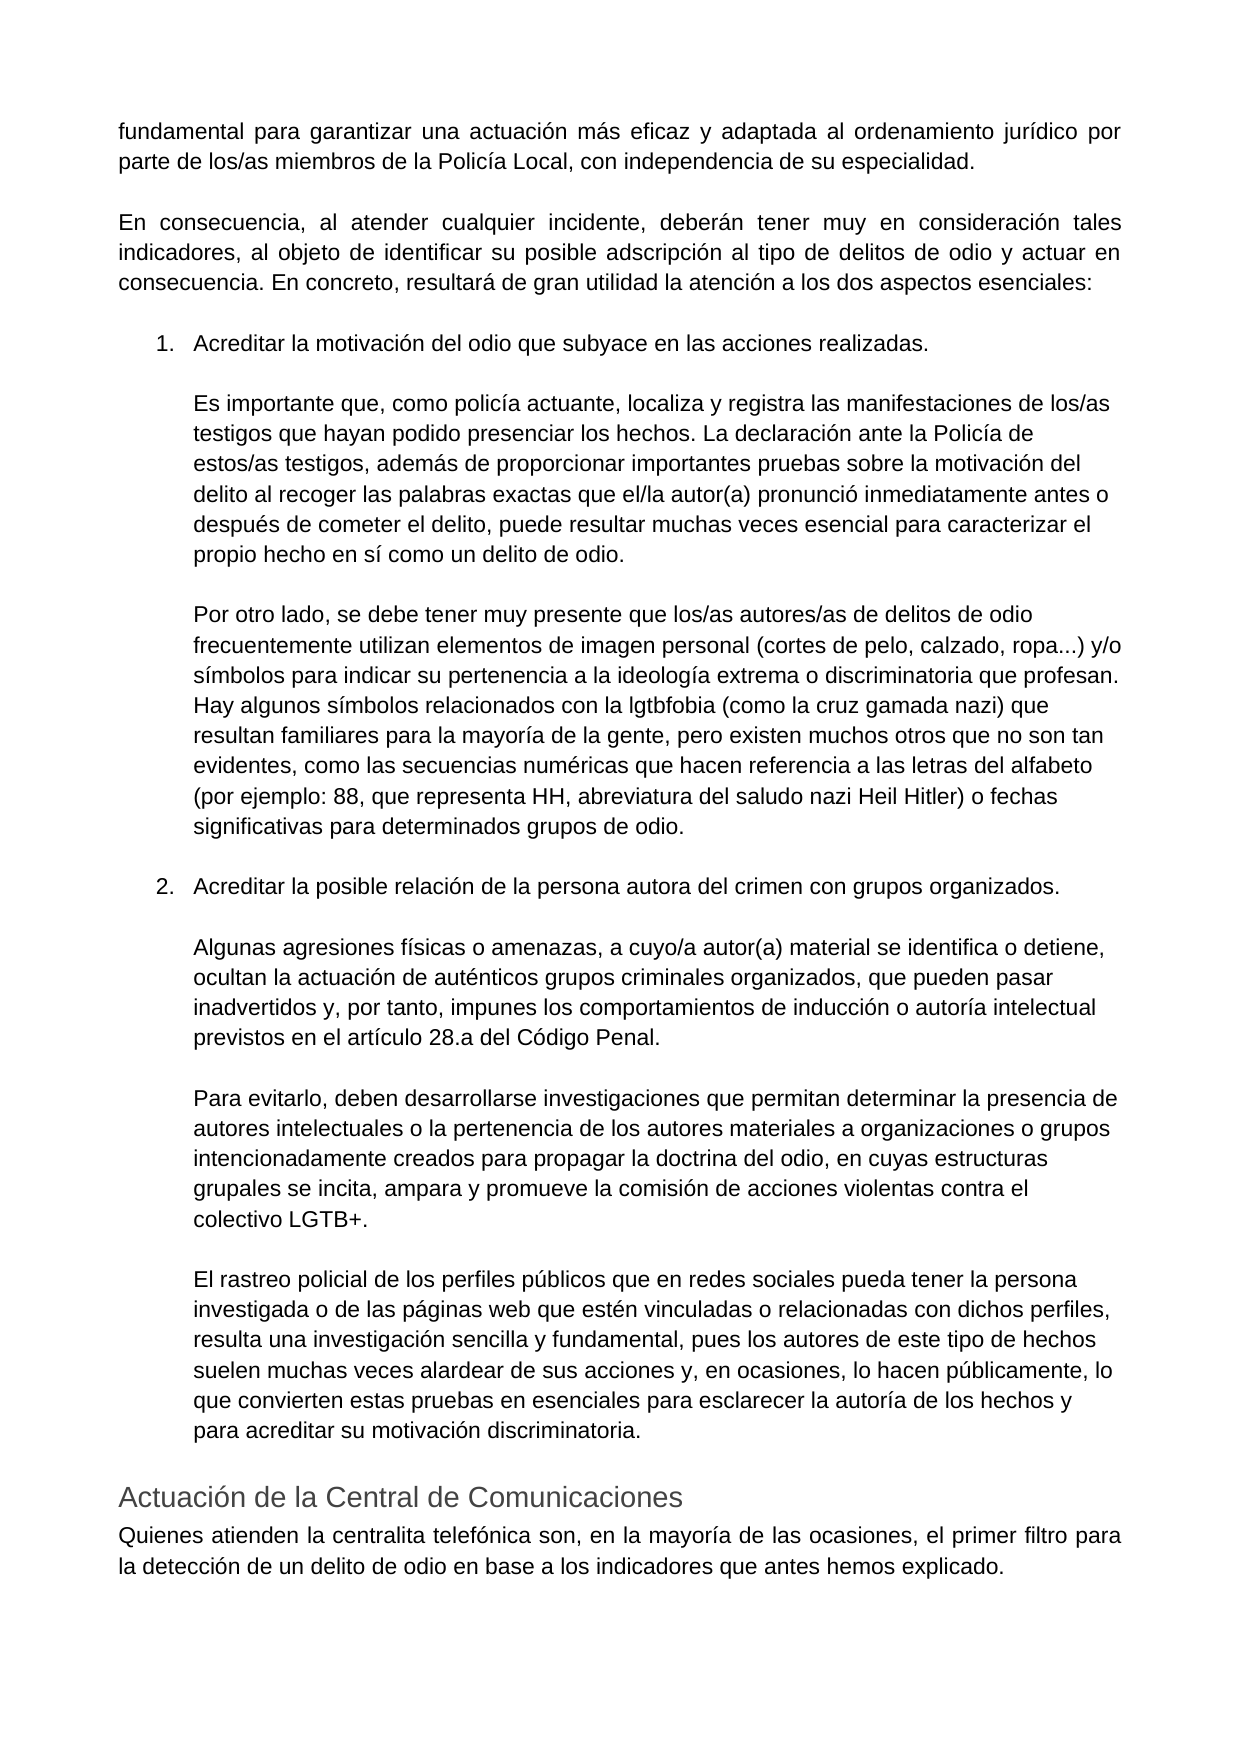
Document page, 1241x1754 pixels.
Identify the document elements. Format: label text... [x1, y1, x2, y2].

list Acreditar la posible relación de la persona autora del crimen con grupos organizados. Algunas agresiones físicas o amenazas, a cuyo/a autor(a) material se identifica o detiene, ocultan la actuación de auténticos grupos criminales organizados, que pueden pasar inadvertidos y, por tanto, impunes los comportamientos de inducción o autoría intelectual previstos en el artículo 28.a del Código Penal. Para evitarlo, deben desarrollarse investigaciones que permitan determinar la presencia de autores intelectuales o la pertenencia de los autores materiales a organizaciones o grupos intencionadamente creados para propagar la doctrina del odio, en cuyas estructuras grupales se incita, ampara y promueve la comisión de acciones violentas contra el colectivo LGTB+. El rastreo policial de los perfiles públicos que en redes sociales pueda tener la persona investigada o de las páginas web que estén vinculadas o relacionadas con dichos perfiles, resulta una investigación sencilla y fundamental, pues los autores de este tipo de hechos suelen muchas veces alardear de sus acciones y, en ocasiones, lo hacen públicamente, lo que convierten estas pruebas en esenciales para esclarecer la autoría de los hechos y para acreditar su motivación discriminatoria. [156, 873, 1122, 1443]
text Quienes atienden la centralita telefónica son, en la mayoría de las ocasiones, el primer filtro para la detección de un delito de odio en base a los indicadores que antes hemos explicado. [118, 1522, 1122, 1579]
text En consecuencia, al atender cualquier incidente, deberán tener muy en consideración tales indicadores, al objeto de identificar su posible adscripción al tipo de delitos de odio y actuar en consecuencia. En concreto, resultará de gran utilidad la atención a los dos aspectos esenciales: [118, 209, 1122, 295]
list Acreditar la motivación del odio que subyace en las acciones realizadas. Es importante que, como policía actuante, localiza y registra las manifestaciones de los/as testigos que hayan podido presenciar los hechos. La declaración ante la Policía de estos/as testigos, además de proporcionar importantes pruebas sobre la motivación del delito al recoger las palabras exactas que el/la autor(a) pronunció inmediatamente antes o después de cometer el delito, puede resultar muchas veces esencial para caracterizar el propio hecho en sí como un delito de odio. Por otro lado, se debe tener muy presente que los/as autores/as de delitos de odio frecuentemente utilizan elementos de imagen personal (cortes de pelo, calzado, ropa...) y/o símbolos para indicar su pertenencia a la ideología extrema o discriminatoria que profesan. Hay algunos símbolos relacionados con la lgtbfobia (como la cruz gamada nazi) que resultan familiares para la mayoría de la gente, pero existen muchos otros que no son tan evidentes, como las secuencias numéricas que hacen referencia a las letras del alfabeto (por ejemplo: 88, que representa HH, abreviatura del saludo nazi Heil Hitler) o fechas significativas para determinados grupos de odio. [156, 329, 1122, 869]
subtitle Actuación de la Central de Comunicaciones [118, 1481, 1122, 1514]
text fundamental para garantizar una actuación más eficaz y adaptada al ordenamiento jurídico por parte de los/as miembros de la Policía Local, con independencia de su especialidad. [118, 118, 1122, 174]
